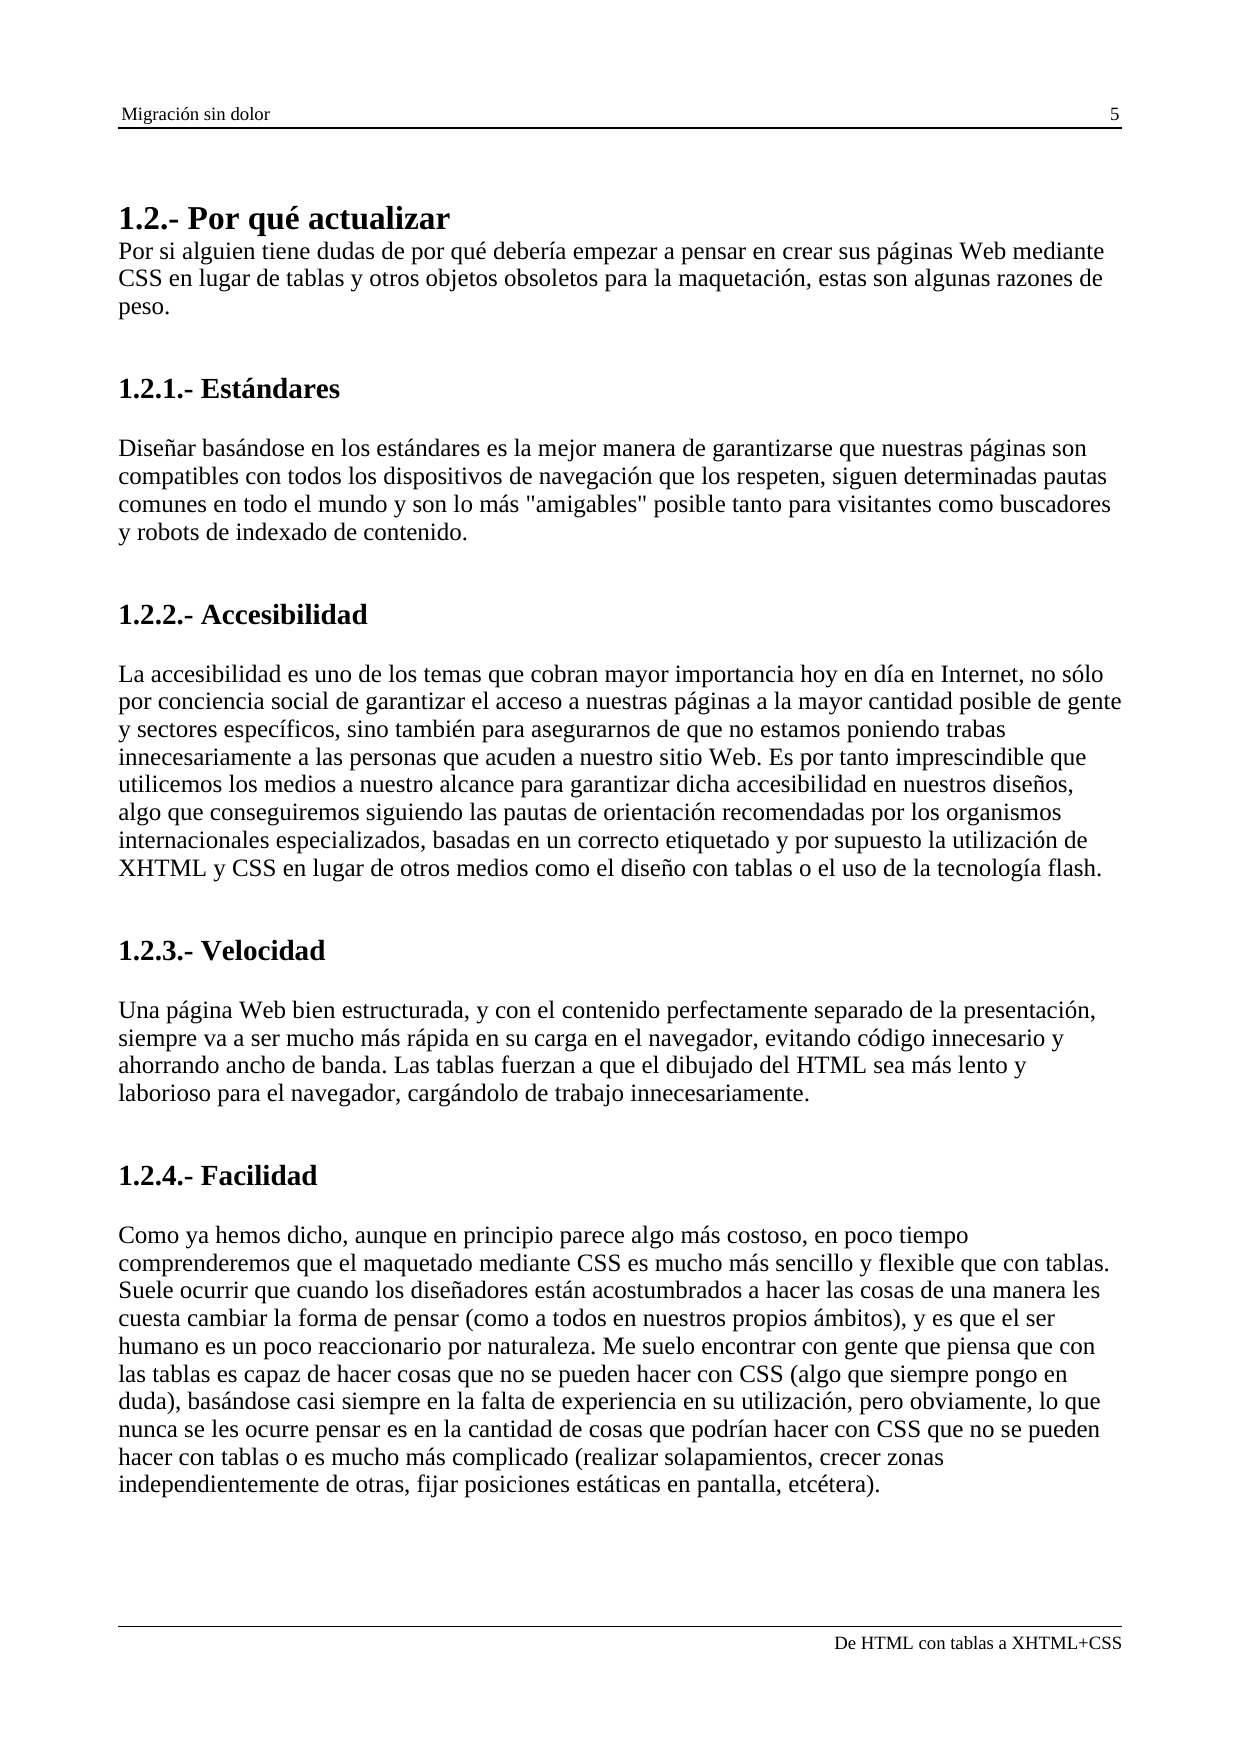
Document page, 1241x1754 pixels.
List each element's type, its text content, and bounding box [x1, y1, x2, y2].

text La accesibilidad es uno de los temas que cobran mayor importancia hoy en día en Internet, no sólo por conciencia social de garantizar el acceso a nuestras páginas a la mayor cantidad posible de gente y sectores específicos, sino también para asegurarnos de que no estamos poniendo trabas innecesariamente a las personas que acuden a nuestro sitio Web. Es por tanto imprescindible que utilicemos los medios a nuestro alcance para garantizar dicha accesibilidad en nuestros diseños, algo que conseguiremos siguiendo las pautas de orientación recomendadas por los organismos internacionales especializados, basadas en un correcto etiquetado y por supuesto la utilización de XHTML y CSS en lugar de otros medios como el diseño con tablas o el uso de la tecnología flash. [118, 660, 1122, 881]
subtitle 1.2.4.- Facilidad [118, 1159, 1122, 1192]
text Por si alguien tiene dudas de por qué debería empezar a pensar en crear sus páginas Web mediante CSS en lugar de tablas y otros objetos obsoletos para la maquetación, estas son algunas razones de peso. [118, 237, 1122, 320]
text 1.2.- Por qué actualizar [118, 200, 1122, 237]
text Como ya hemos dicho, aunque en principio parece algo más costoso, en poco tiempo comprenderemos que el maquetado mediante CSS es mucho más sencillo y flexible que con tablas. Suele ocurrir que cuando los diseñadores están acostumbrados a hacer las cosas de una manera les cuesta cambiar la forma de pensar (como a todos en nuestros propios ámbitos), y es que el ser humano es un poco reaccionario por naturaleza. Me suelo encontrar con gente que piensa que con las tablas es capaz de hacer cosas que no se pueden hacer con CSS (algo que siempre pongo en duda), basándose casi siempre en la falta de experiencia en su utilización, pero obviamente, lo que nunca se les ocurre pensar es en la cantidad de cosas que podrían hacer con CSS que no se pueden hacer con tablas o es mucho más complicado (realizar solapamientos, crecer zonas independientemente de otras, fijar posiciones estáticas en pantalla, etcétera). [118, 1221, 1122, 1498]
subtitle 1.2.3.- Velocidad [118, 934, 1122, 966]
text Diseñar basándose en los estándares es la mejor manera de garantizarse que nuestras páginas son compatibles con todos los dispositivos de navegación que los respeten, siguen determinadas pautas comunes en todo el mundo y son lo más "amigables" posible tanto para visitantes como buscadores y robots de indexado de contenido. [118, 434, 1122, 545]
text Una página Web bien estructurada, y con el contenido perfectamente separado de la presentación, siempre va a ser mucho más rápida en su carga en el navegador, evitando código innecesario y ahorrando ancho de banda. Las tablas fuerzan a que el dibujado del HTML sea más lento y laborioso para el navegador, cargándolo de trabajo innecesariamente. [118, 996, 1122, 1107]
subtitle 1.2.2.- Accesibilidad [118, 598, 1122, 630]
subtitle 1.2.1.- Estándares [118, 373, 1122, 405]
